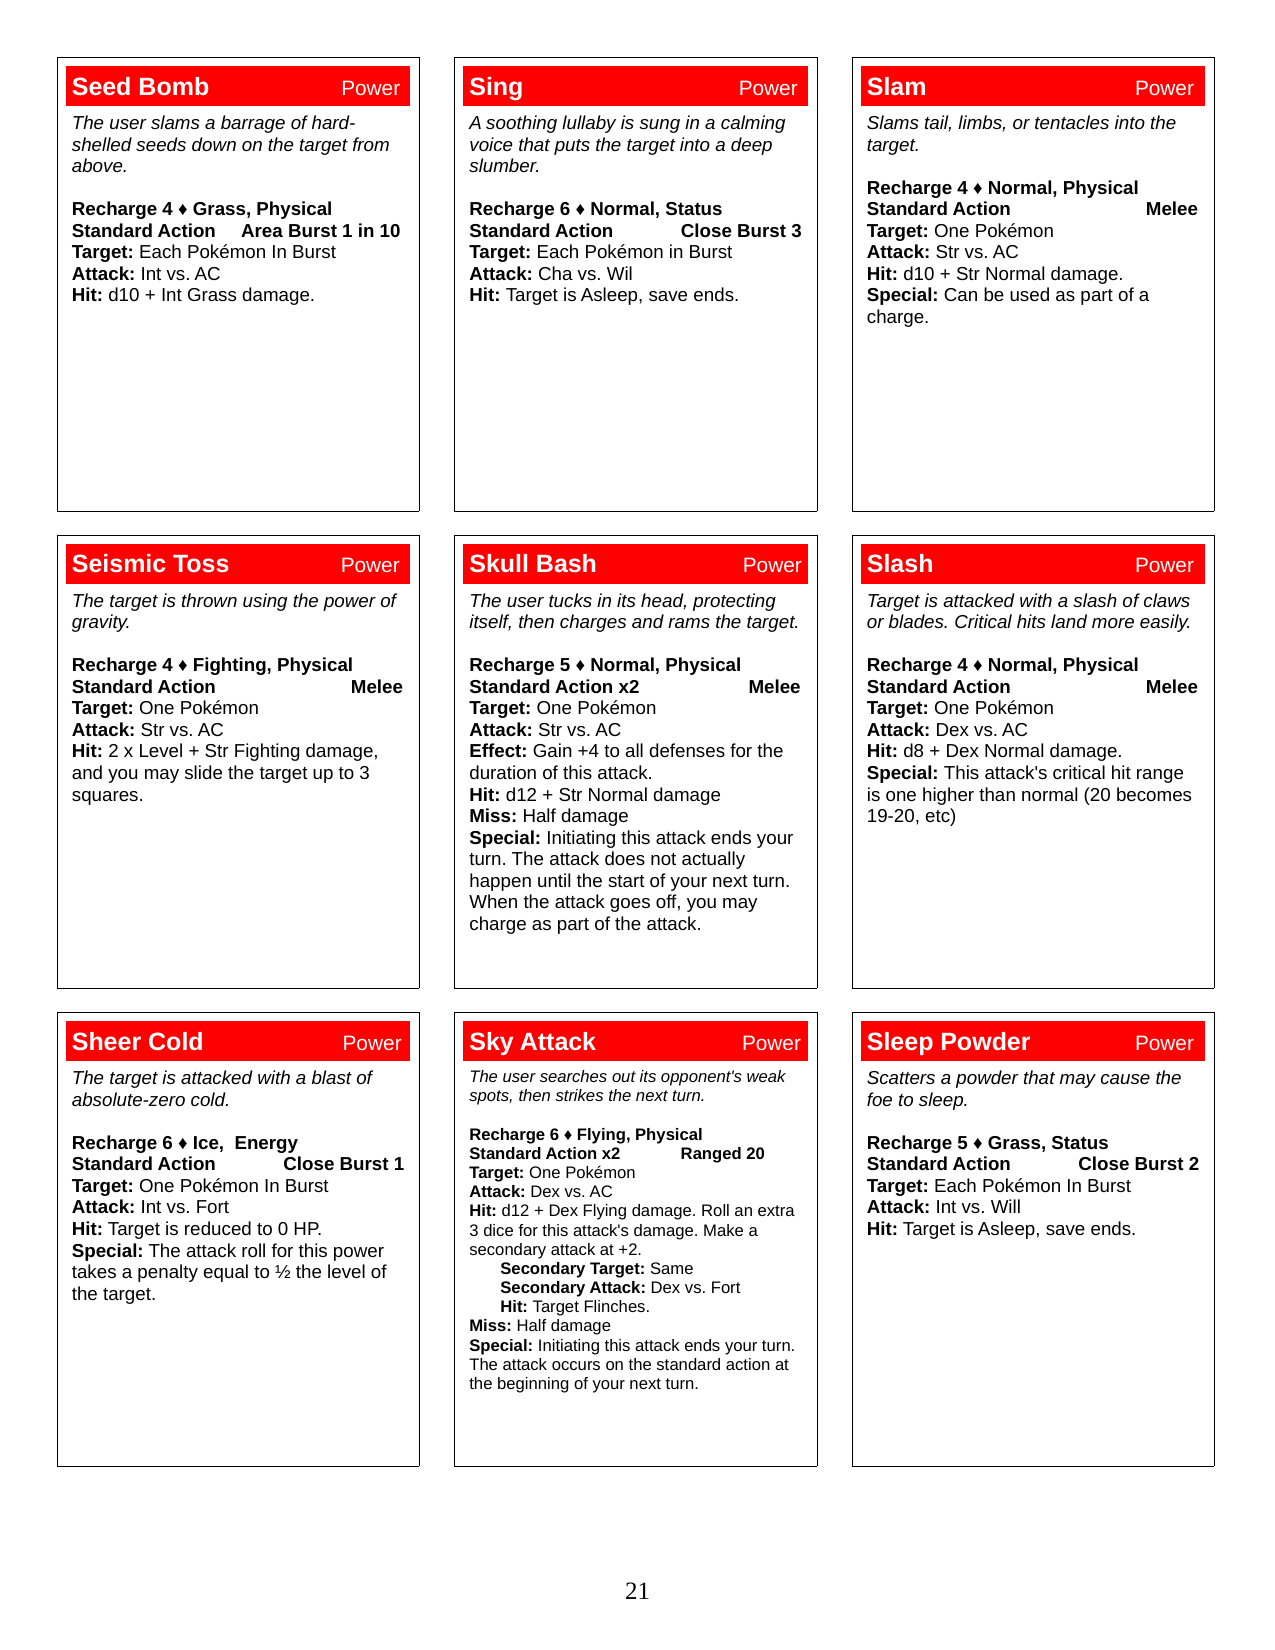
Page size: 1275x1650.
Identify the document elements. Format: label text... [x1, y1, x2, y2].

table_header Seismic Toss Power [66, 544, 410, 584]
table_cell The user tucks in its head, protecting itself, then charges and rams the target. Recharge 5 ♦ Normal, Physical Standard Action x2 Melee Target: One Pokémon Attack: Str vs. AC Effect: Gain +4 to all defenses for the duration of this attack. Hit: d12 + Str Normal damage Miss: Half damage Special: Initiating this attack ends your turn. The attack does not actually happen until the start of your next turn. When the attack goes off, you may charge as part of the attack. [463, 584, 808, 940]
table_cell Scatters a powder that may cause the foe to sleep. Recharge 5 ♦ Grass, Status Standard Action Close Burst 2 Target: Each Pokémon In Burst Attack: Int vs. Will Hit: Target is Asleep, save ends. [861, 1061, 1205, 1245]
table_header Sleep Powder Power [861, 1021, 1205, 1061]
table_cell The target is thrown using the power of gravity. Recharge 4 ♦ Fighting, Physical Standard Action Melee Target: One Pokémon Attack: Str vs. AC Hit: 2 x Level + Str Fighting damage, and you may slide the target up to 3 squares. [66, 584, 410, 811]
table_cell The target is attacked with a blast of absolute-zero cold. Recharge 6 ♦ Ice, Energy Standard Action Close Burst 1 Target: One Pokémon In Burst Attack: Int vs. Fort Hit: Target is reduced to 0 HP. Special: The attack roll for this power takes a penalty equal to ½ the level of the target. [66, 1061, 410, 1310]
table_header Slash Power [861, 544, 1205, 584]
table_header Sheer Cold Power [66, 1021, 410, 1061]
table_cell A soothing lullaby is sung in a calming voice that puts the target into a deep slumber. Recharge 6 ♦ Normal, Status Standard Action Close Burst 3 Target: Each Pokémon in Burst Attack: Cha vs. Wil Hit: Target is Asleep, save ends. [463, 106, 808, 312]
table_cell The user searches out its opponent's weak spots, then strikes the next turn. Recharge 6 ♦ Flying, Physical Standard Action x2 Ranged 20 Target: One Pokémon Attack: Dex vs. AC Hit: d12 + Dex Flying damage. Roll an extra 3 dice for this attack's damage. Make a secondary attack at +2. Secondary Target: Same Secondary Attack: Dex vs. Fort Hit: Target Flinches. Miss: Half damage Special: Initiating this attack ends your turn. The attack occurs on the standard action at the beginning of your next turn. [463, 1061, 808, 1398]
table_header Sky Attack Power [463, 1021, 808, 1061]
table_header Skull Bash Power [463, 544, 808, 584]
table_cell Target is attacked with a slash of claws or blades. Critical hits land more easily. Recharge 4 ♦ Normal, Physical Standard Action Melee Target: One Pokémon Attack: Dex vs. AC Hit: d8 + Dex Normal damage. Special: This attack's critical hit range is one higher than normal (20 becomes 19-20, etc) [861, 584, 1205, 832]
table_cell The user slams a barrage of hard-shelled seeds down on the target from above. Recharge 4 ♦ Grass, Physical Standard Action Area Burst 1 in 10 Target: Each Pokémon In Burst Attack: Int vs. AC Hit: d10 + Int Grass damage. [66, 106, 410, 312]
table_header Seed Bomb Power [66, 66, 410, 106]
table_header Sing Power [463, 66, 808, 106]
table_header Slam Power [861, 66, 1205, 106]
table_cell Slams tail, limbs, or tentacles into the target. Recharge 4 ♦ Normal, Physical Standard Action Melee Target: One Pokémon Attack: Str vs. AC Hit: d10 + Str Normal damage. Special: Can be used as part of a charge. [861, 106, 1205, 333]
